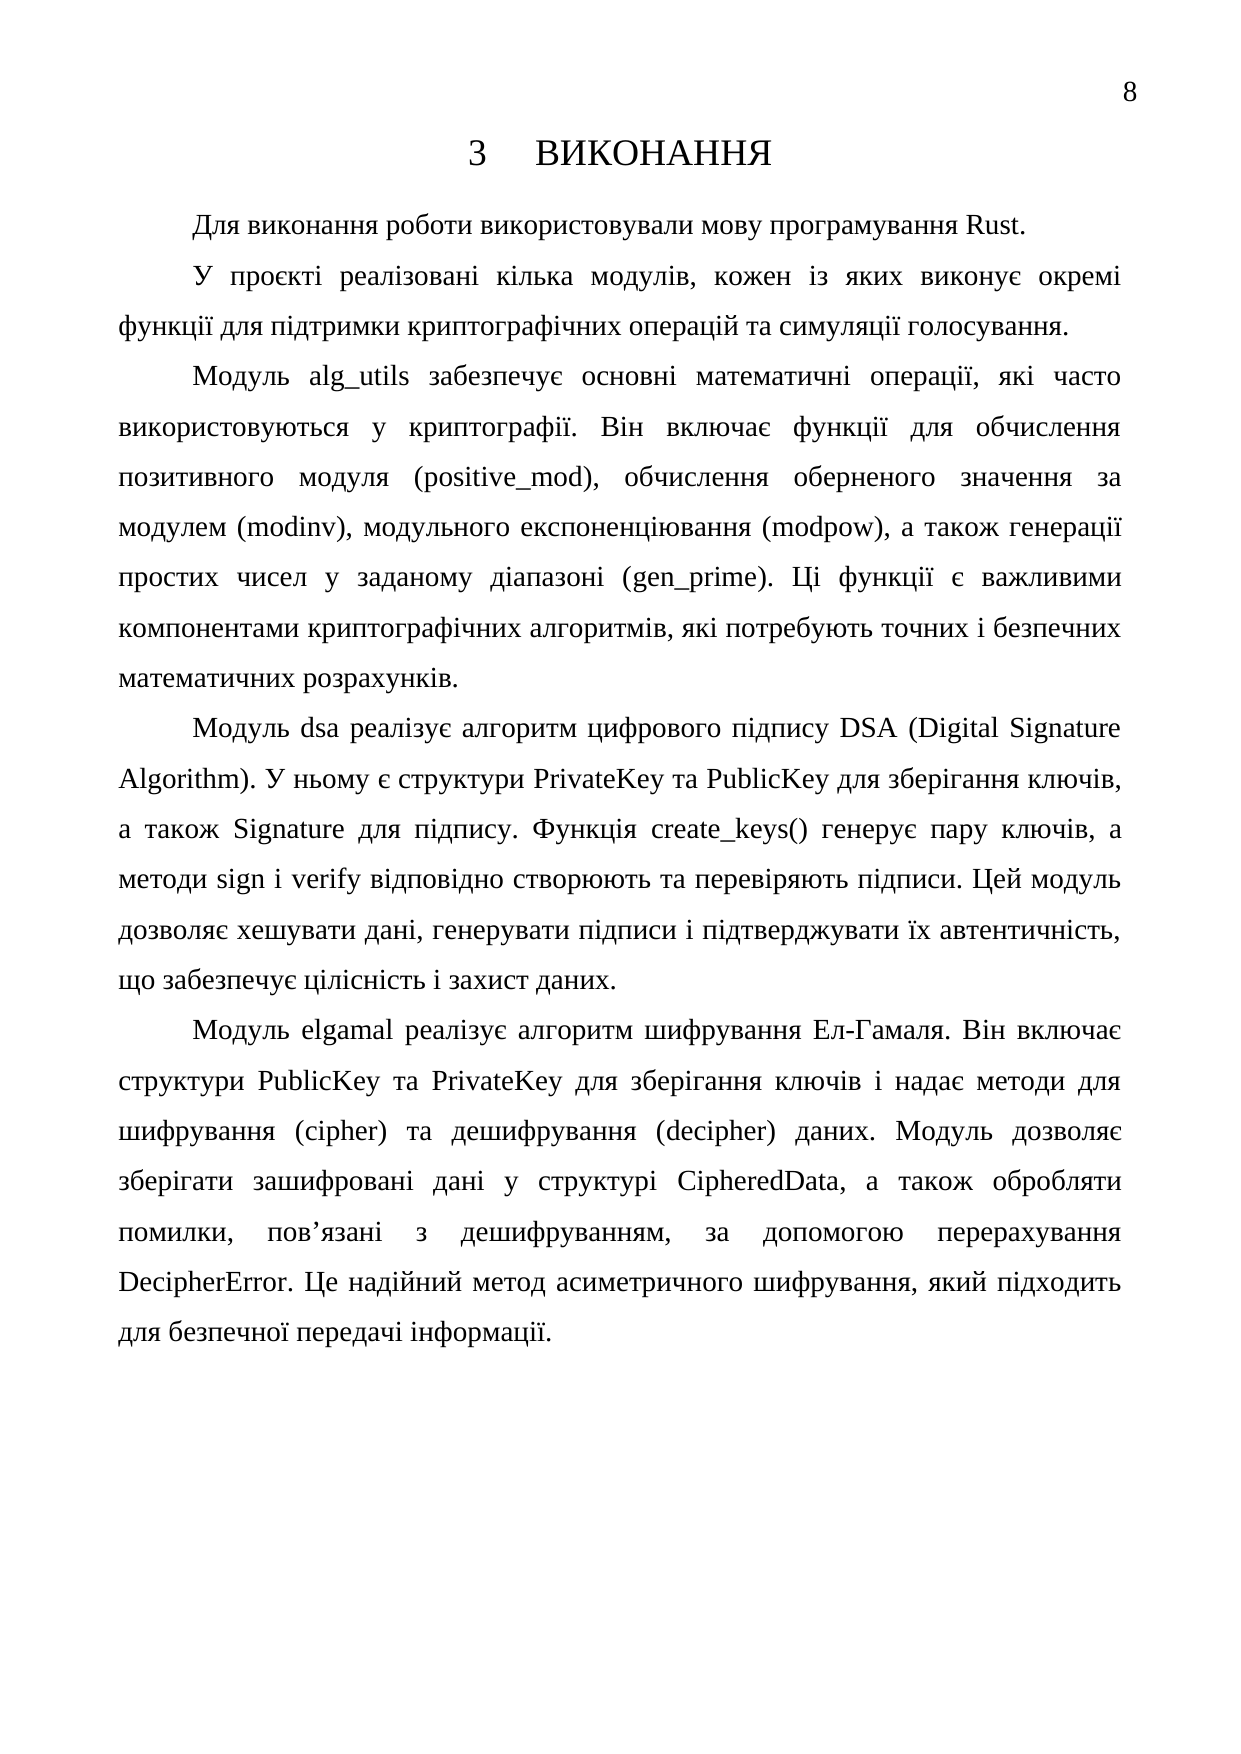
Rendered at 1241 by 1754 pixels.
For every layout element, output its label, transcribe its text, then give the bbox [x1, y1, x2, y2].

text У проєкті реалізовані кілька модулів, кожен із яких виконує окремі функції для підтримки криптографічних операцій та симуляції голосування. [118, 258, 1122, 342]
text Модуль dsa реалізує алгоритм цифрового підпису DSA (Digital Signature Algorithm). У ньому є структури PrivateKey та PublicKey для зберігання ключів, а також Signature для підпису. Функція create_keys() генерує пару ключів, а методи sign і verify відповідно створюють та перевіряють підписи. Цей модуль дозволяє хешувати дані, генерувати підписи і підтверджувати їх автентичність, що забезпечує цілісність і захист даних. [118, 711, 1122, 996]
text Модуль elgamal реалізує алгоритм шифрування Ел-Гамаля. Він включає структури PublicKey та PrivateKey для зберігання ключів і надає методи для шифрування (cipher) та дешифрування (decipher) даних. Модуль дозволяє зберігати зашифровані дані у структурі CipheredData, а також обробляти помилки, пов’язані з дешифруванням, за допомогою перерахування DecipherError. Це надійний метод асиметричного шифрування, який підходить для безпечної передачі інформації. [118, 1012, 1122, 1348]
subtitle Виконання [118, 130, 1122, 173]
text Модуль alg_utils забезпечує основні математичні операції, які часто використовуються у криптографії. Він включає функції для обчислення позитивного модуля (positive_mod), обчислення оберненого значення за модулем (modinv), модульного експоненціювання (modpow), а також генерації простих чисел у заданому діапазоні (gen_prime). Ці функції є важливими компонентами криптографічних алгоритмів, які потребують точних і безпечних математичних розрахунків. [118, 358, 1122, 694]
text Для виконання роботи використовували мову програмування Rust. [118, 207, 1122, 241]
